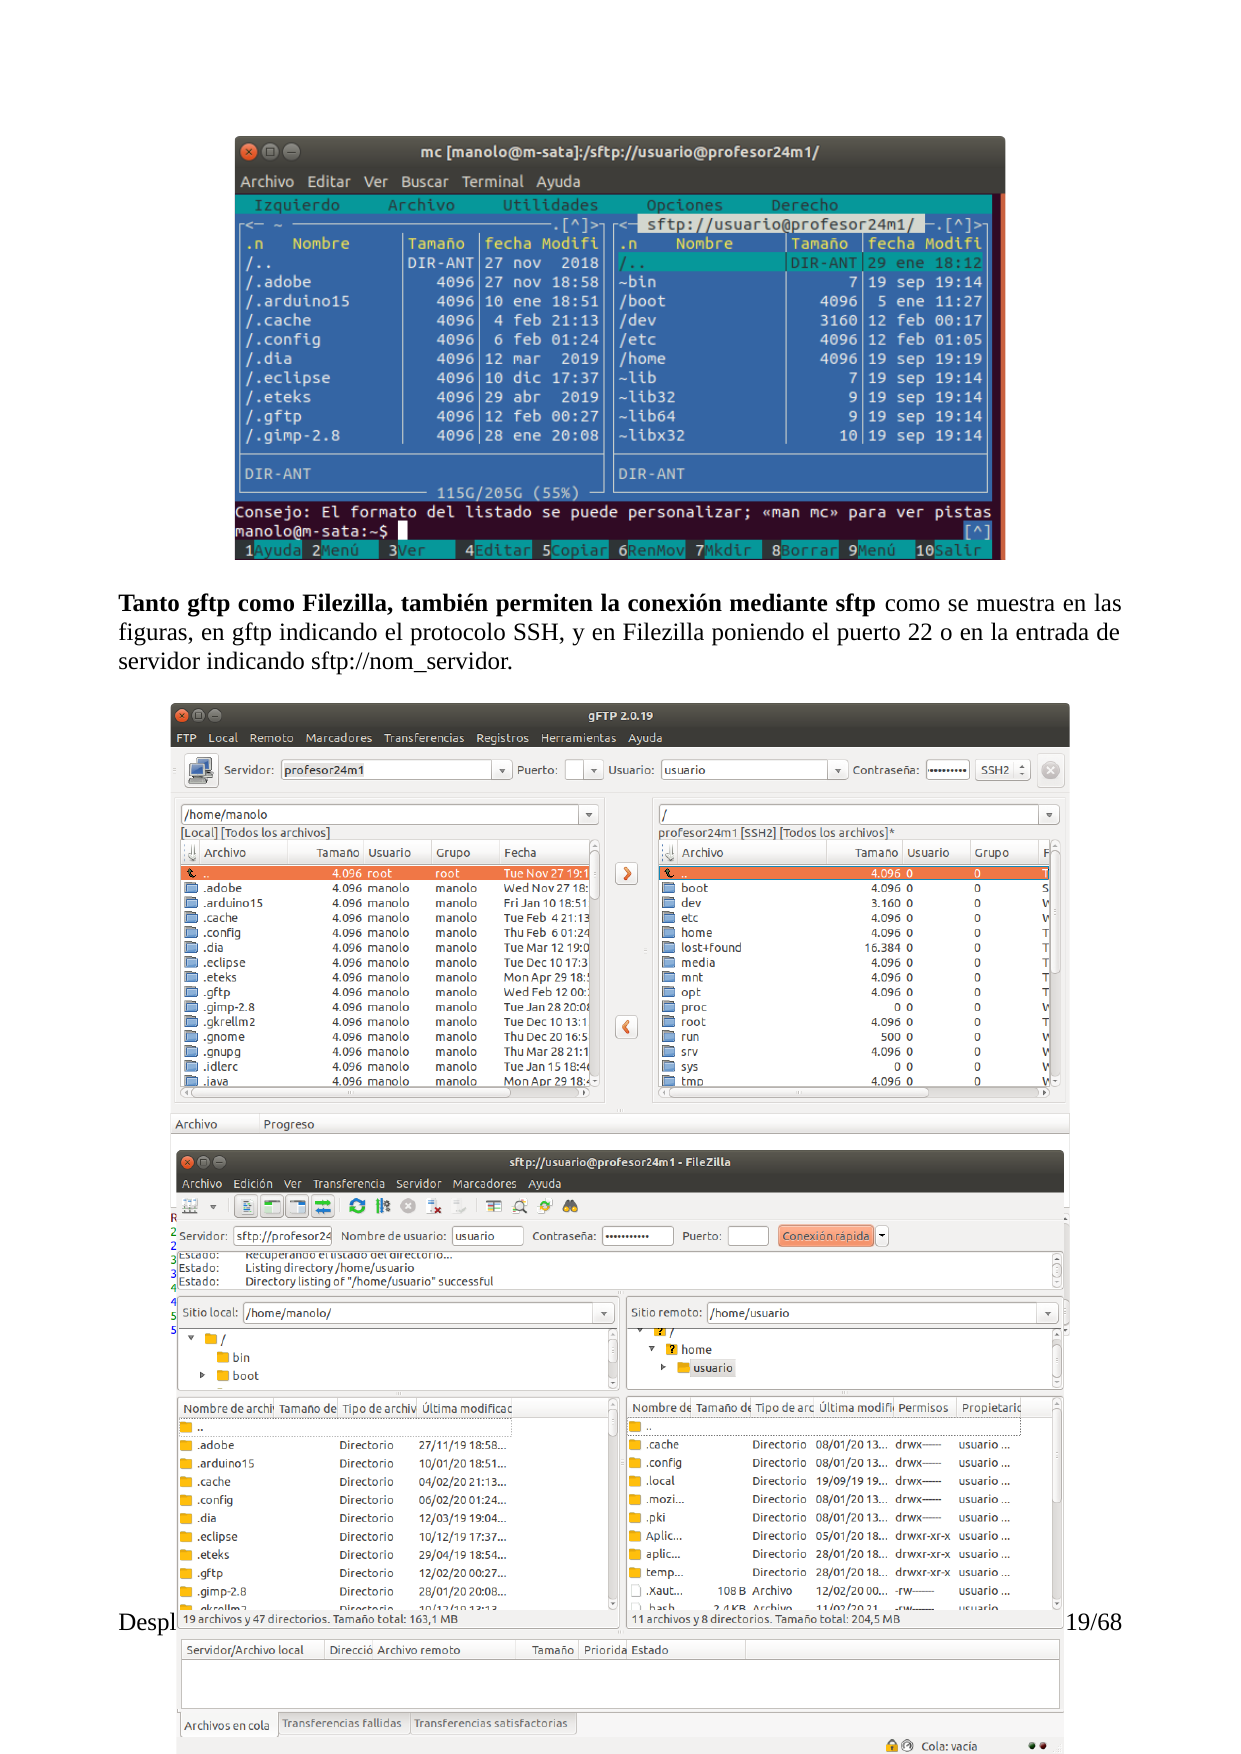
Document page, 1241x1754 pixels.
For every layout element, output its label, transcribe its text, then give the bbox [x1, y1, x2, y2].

picture [234, 136, 1006, 560]
picture [170, 703, 1070, 1754]
text Tanto gftp como Filezilla, también permiten la conexión mediante sftp como se muestra en las figuras, en gftp indicando el protocolo SSH, y en Filezilla poniendo el puerto 22 o en la entrada de servidor indicando sftp://nom_servidor. [118, 588, 1122, 674]
